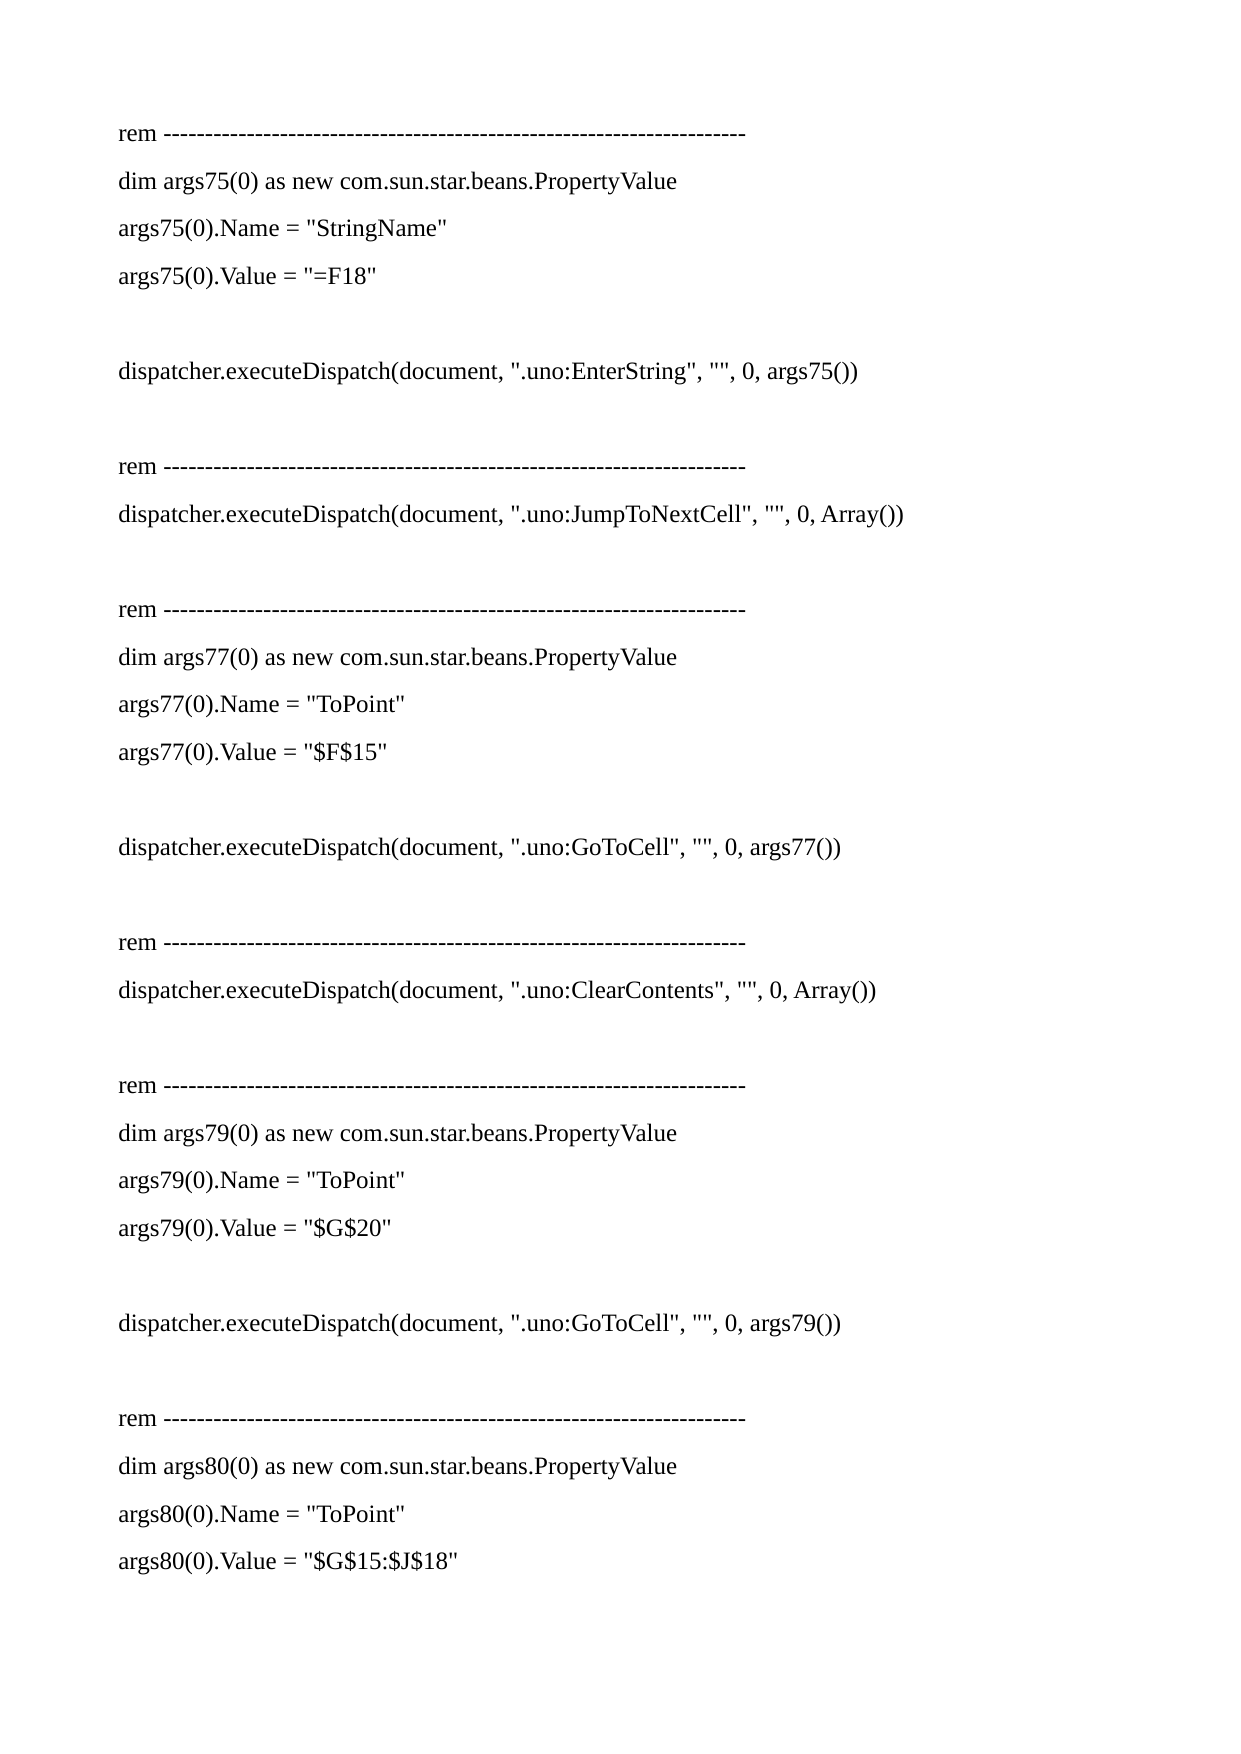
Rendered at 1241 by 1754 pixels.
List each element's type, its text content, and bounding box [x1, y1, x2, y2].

text rem ---------------------------------------------------------------------- [118, 927, 1122, 956]
text dim args77(0) as new com.sun.star.beans.PropertyValue [118, 642, 1122, 671]
text args79(0).Value = "$G$20" [118, 1213, 1122, 1242]
text args80(0).Value = "$G$15:$J$18" [118, 1546, 1122, 1575]
text rem ---------------------------------------------------------------------- [118, 1403, 1122, 1432]
text args75(0).Name = "StringName" [118, 213, 1122, 242]
text args77(0).Value = "$F$15" [118, 737, 1122, 766]
text args77(0).Name = "ToPoint" [118, 689, 1122, 718]
text rem ---------------------------------------------------------------------- [118, 594, 1122, 623]
text args80(0).Name = "ToPoint" [118, 1499, 1122, 1527]
text rem ---------------------------------------------------------------------- [118, 1070, 1122, 1099]
text dispatcher.executeDispatch(document, ".uno:GoToCell", "", 0, args77()) [118, 832, 1122, 861]
text rem ---------------------------------------------------------------------- [118, 118, 1122, 147]
text dispatcher.executeDispatch(document, ".uno:JumpToNextCell", "", 0, Array()) [118, 499, 1122, 528]
text dim args80(0) as new com.sun.star.beans.PropertyValue [118, 1451, 1122, 1480]
text dispatcher.executeDispatch(document, ".uno:EnterString", "", 0, args75()) [118, 356, 1122, 385]
text args75(0).Value = "=F18" [118, 261, 1122, 290]
text args79(0).Name = "ToPoint" [118, 1165, 1122, 1194]
text dim args79(0) as new com.sun.star.beans.PropertyValue [118, 1118, 1122, 1147]
text dispatcher.executeDispatch(document, ".uno:GoToCell", "", 0, args79()) [118, 1308, 1122, 1337]
text rem ---------------------------------------------------------------------- [118, 451, 1122, 480]
text dim args75(0) as new com.sun.star.beans.PropertyValue [118, 166, 1122, 194]
text dispatcher.executeDispatch(document, ".uno:ClearContents", "", 0, Array()) [118, 975, 1122, 1004]
